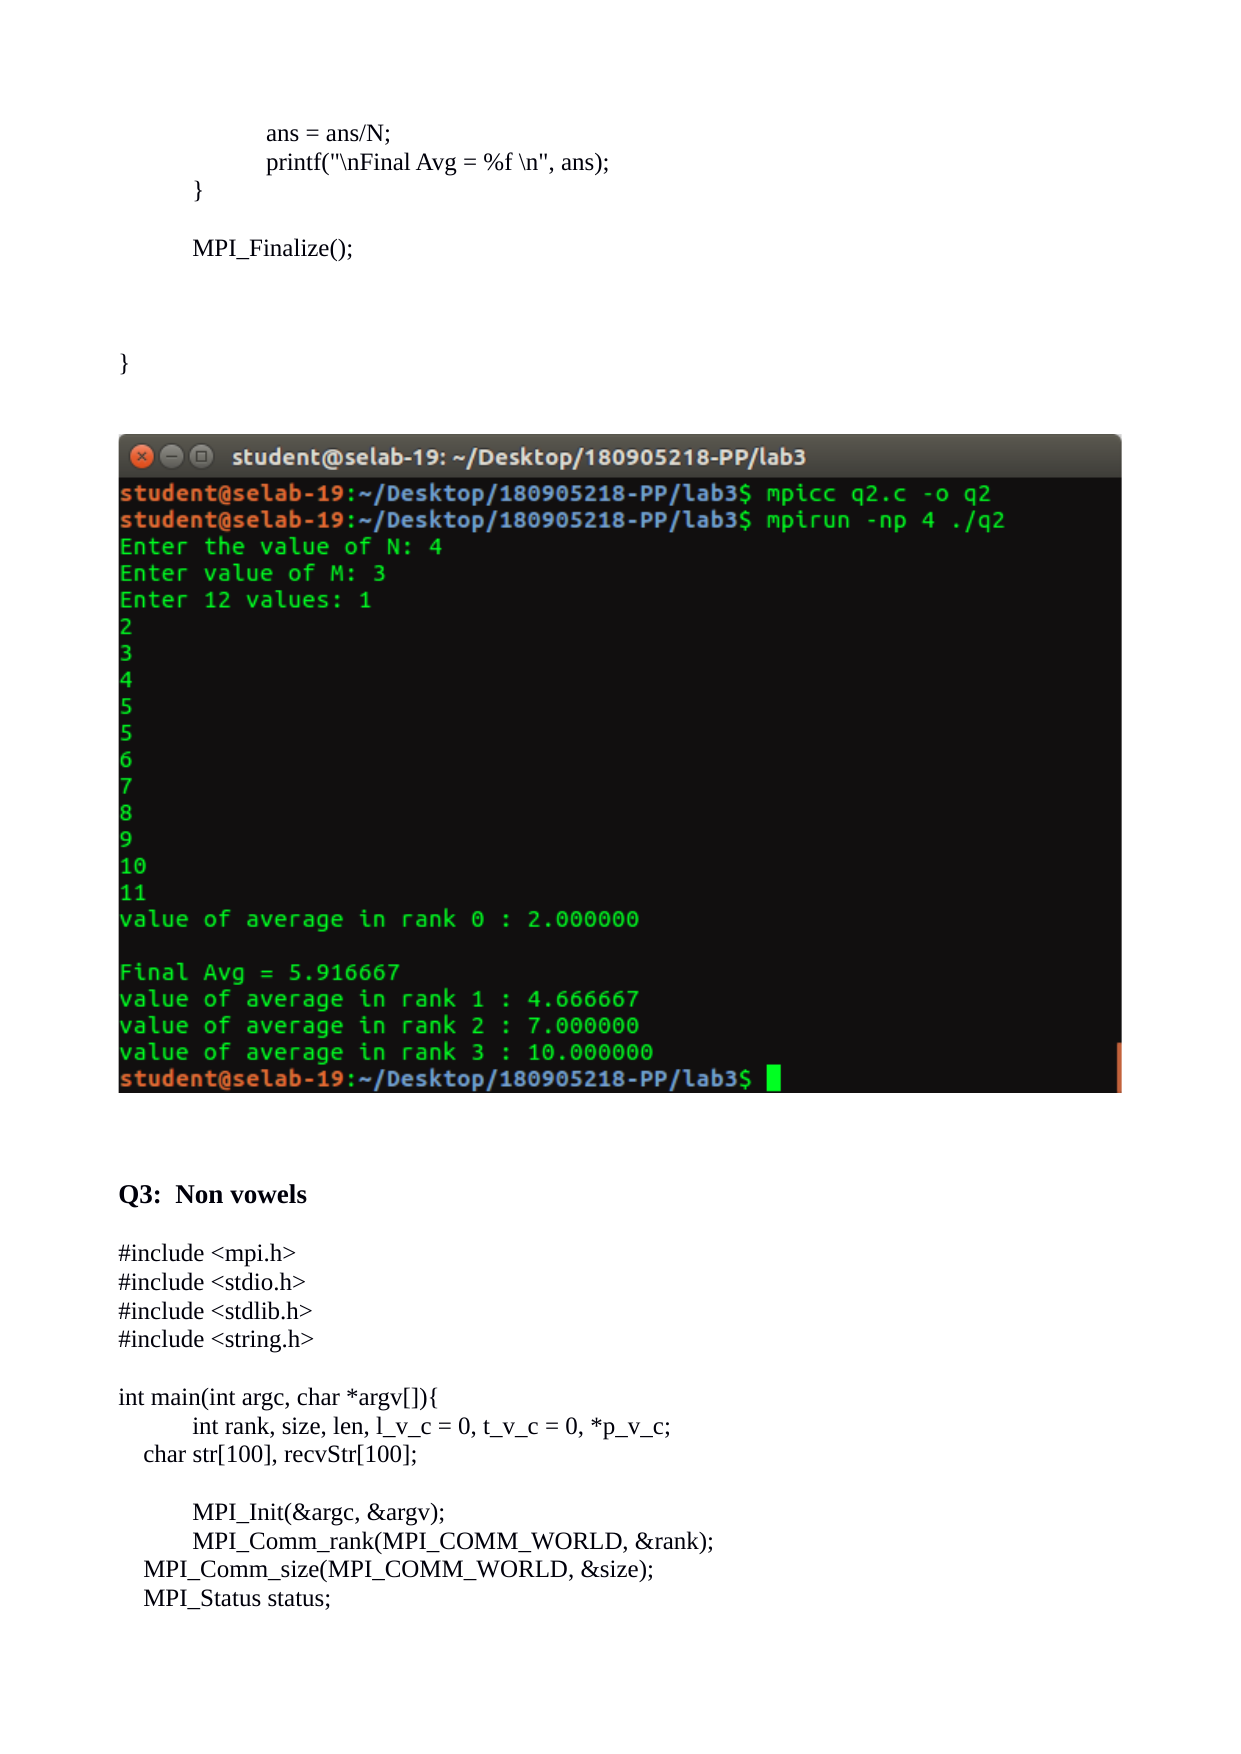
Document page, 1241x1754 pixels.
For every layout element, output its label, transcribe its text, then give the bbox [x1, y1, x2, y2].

text ans = ans/N; [118, 118, 1122, 147]
text int main(int argc, char *argv[]){ [118, 1382, 1122, 1411]
text #include <stdlib.h> [118, 1296, 1122, 1324]
text Q3: Non vowels [118, 1178, 1122, 1209]
text MPI_Init(&argc, &argv); [118, 1497, 1122, 1526]
text #include <mpi.h> [118, 1238, 1122, 1267]
text MPI_Comm_rank(MPI_COMM_WORLD, &rank); [118, 1526, 1122, 1554]
text } [118, 348, 1122, 377]
text MPI_Finalize(); [118, 233, 1122, 262]
text MPI_Status status; [118, 1583, 1122, 1612]
text #include <string.h> [118, 1324, 1122, 1353]
text #include <stdio.h> [118, 1267, 1122, 1296]
picture [118, 434, 1122, 1093]
text printf("\nFinal Avg = %f \n", ans); [118, 147, 1122, 176]
text int rank, size, len, l_v_c = 0, t_v_c = 0, *p_v_c; [118, 1411, 1122, 1439]
text MPI_Comm_size(MPI_COMM_WORLD, &size); [118, 1554, 1122, 1583]
text char str[100], recvStr[100]; [118, 1439, 1122, 1468]
text } [118, 176, 1122, 204]
